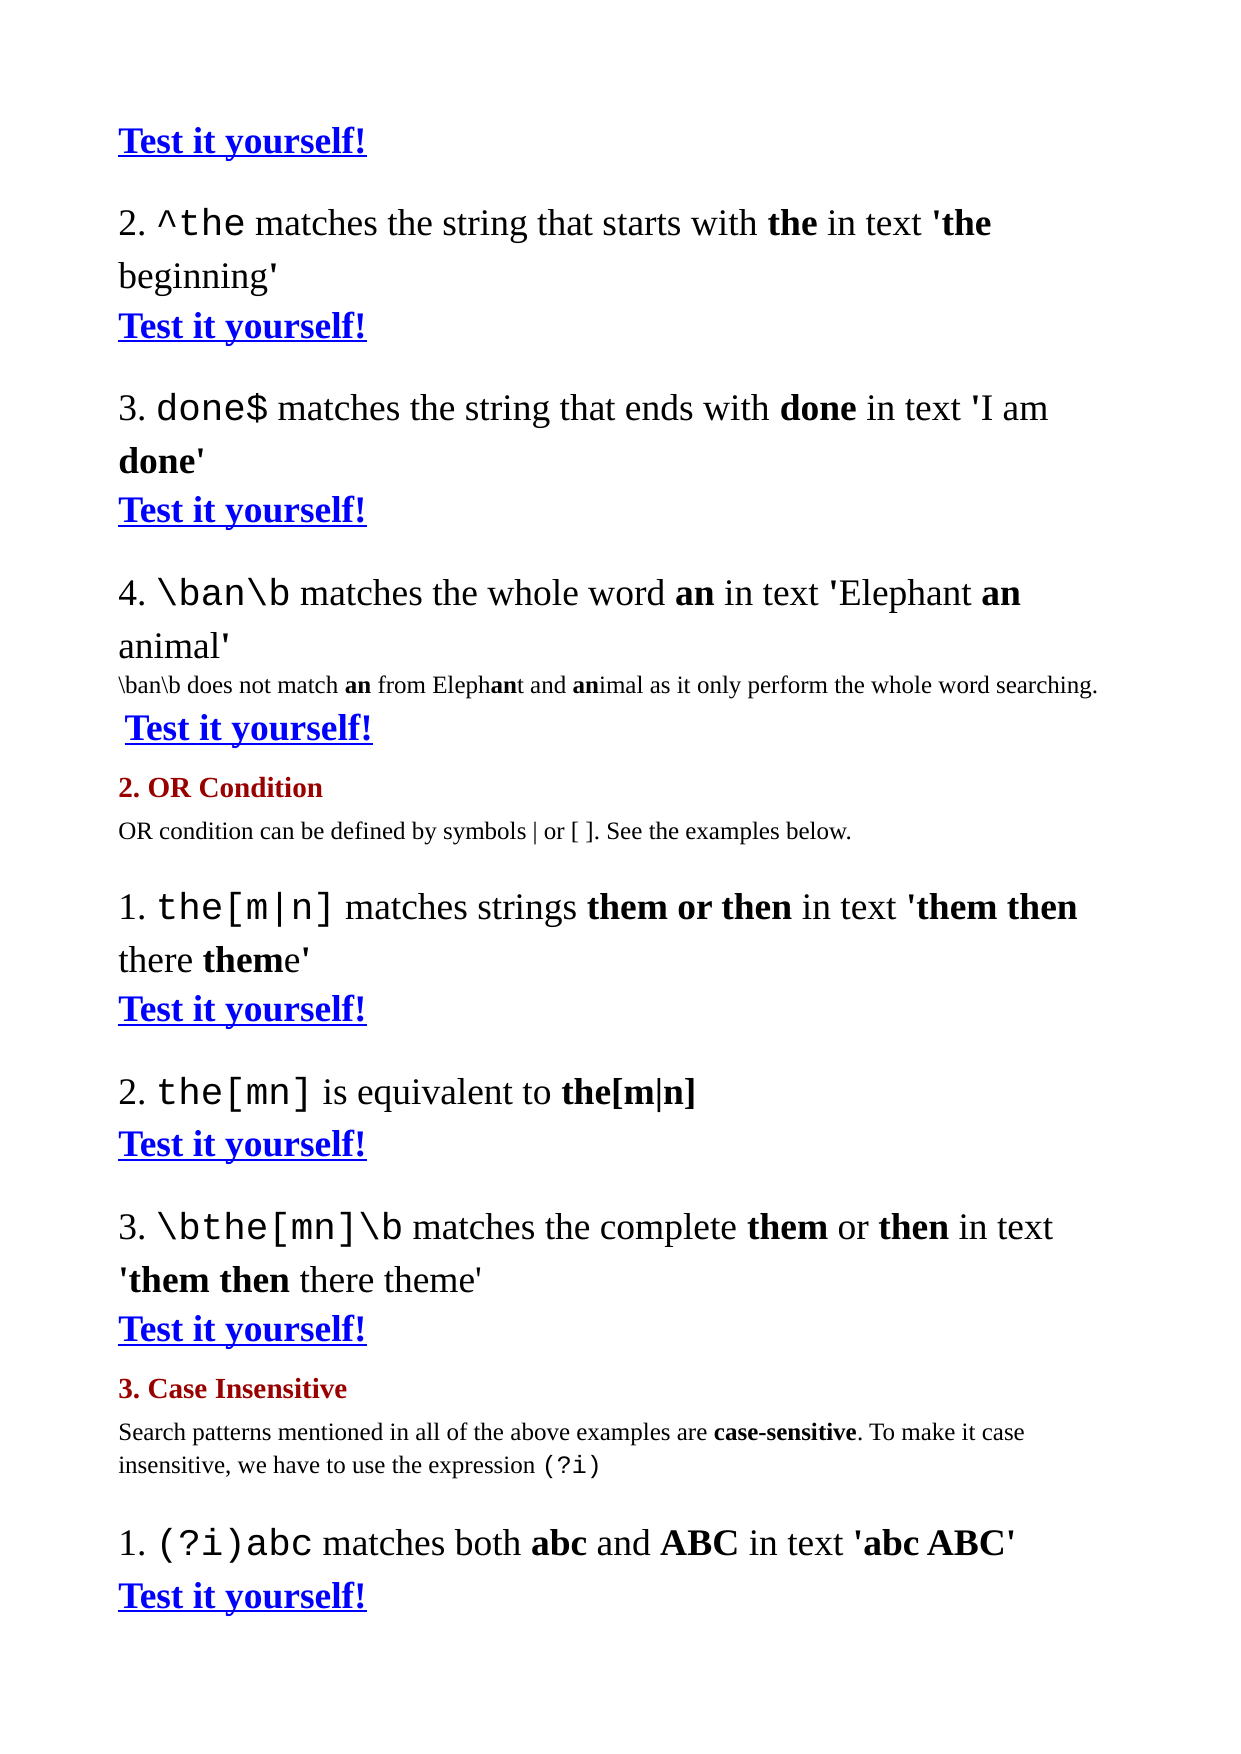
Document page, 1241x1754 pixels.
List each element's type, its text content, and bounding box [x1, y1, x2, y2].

text Test it yourself! 2. ^the matches the string that starts with the in text 'the beginning' Test it yourself! 3. done$ matches the string that ends with done in text 'I am done' Test it yourself! 4. \ban\b matches the whole word an in text 'Elephant an animal' \ban\b does not match an from Elephant and animal as it only perform the whole word searching. Test it yourself! [118, 118, 1122, 749]
subtitle 2. OR Condition [118, 770, 1122, 803]
subtitle 3. Case Insensitive [118, 1371, 1122, 1404]
text Search patterns mentioned in all of the above examples are case-sensitive. To make it case insensitive, we have to use the expression (?i) 1. (?i)abc matches both abc and ABC in text 'abc ABC' Test it yourself! [118, 1417, 1122, 1616]
text OR condition can be defined by symbols | or [ ]. See the examples below. 1. the[m|n] matches strings them or then in text 'them then there theme' Test it yourself! 2. the[mn] is equivalent to the[m|n] Test it yourself! 3. \bthe[mn]\b matches the complete them or then in text 'them then there theme' Test it yourself! [118, 816, 1122, 1350]
